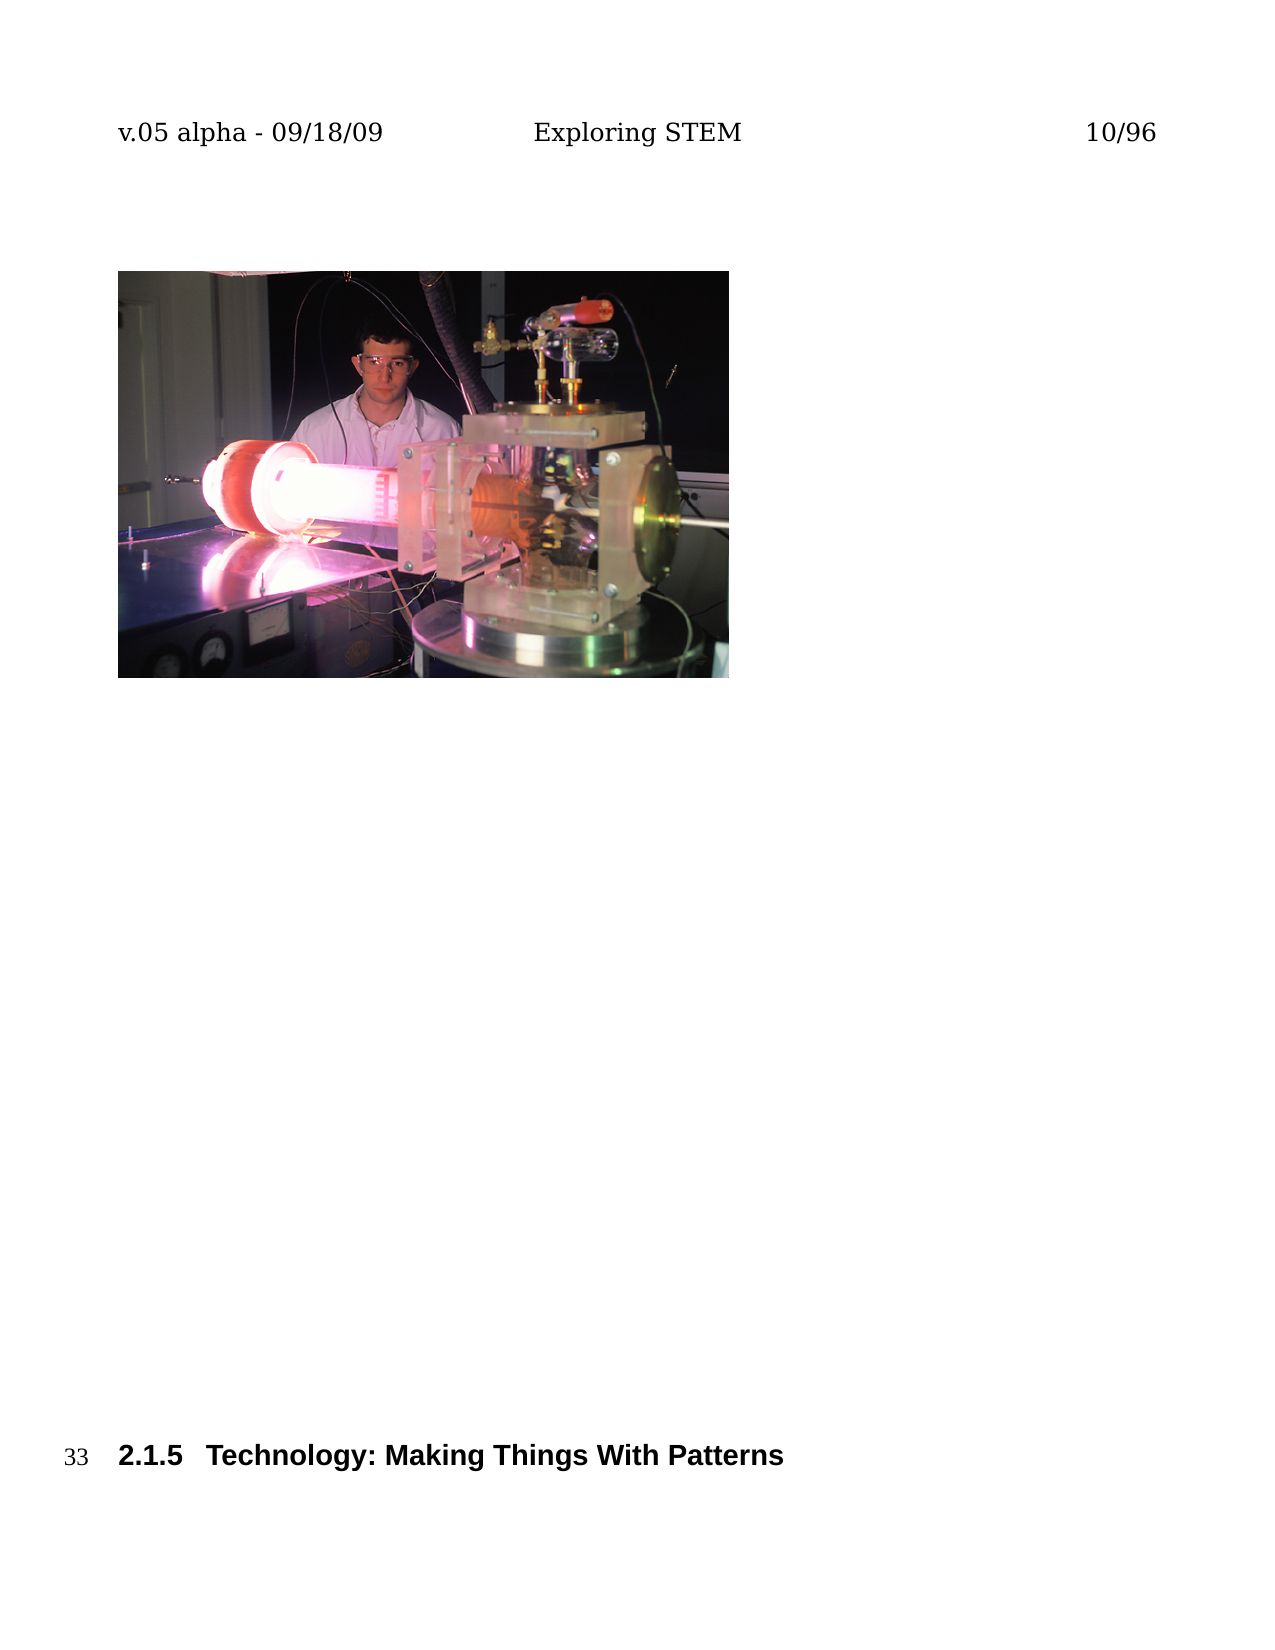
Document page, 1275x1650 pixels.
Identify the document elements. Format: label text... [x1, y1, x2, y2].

subtitle Technology: Making Things With Patterns [118, 1437, 1157, 1471]
picture [118, 271, 729, 678]
